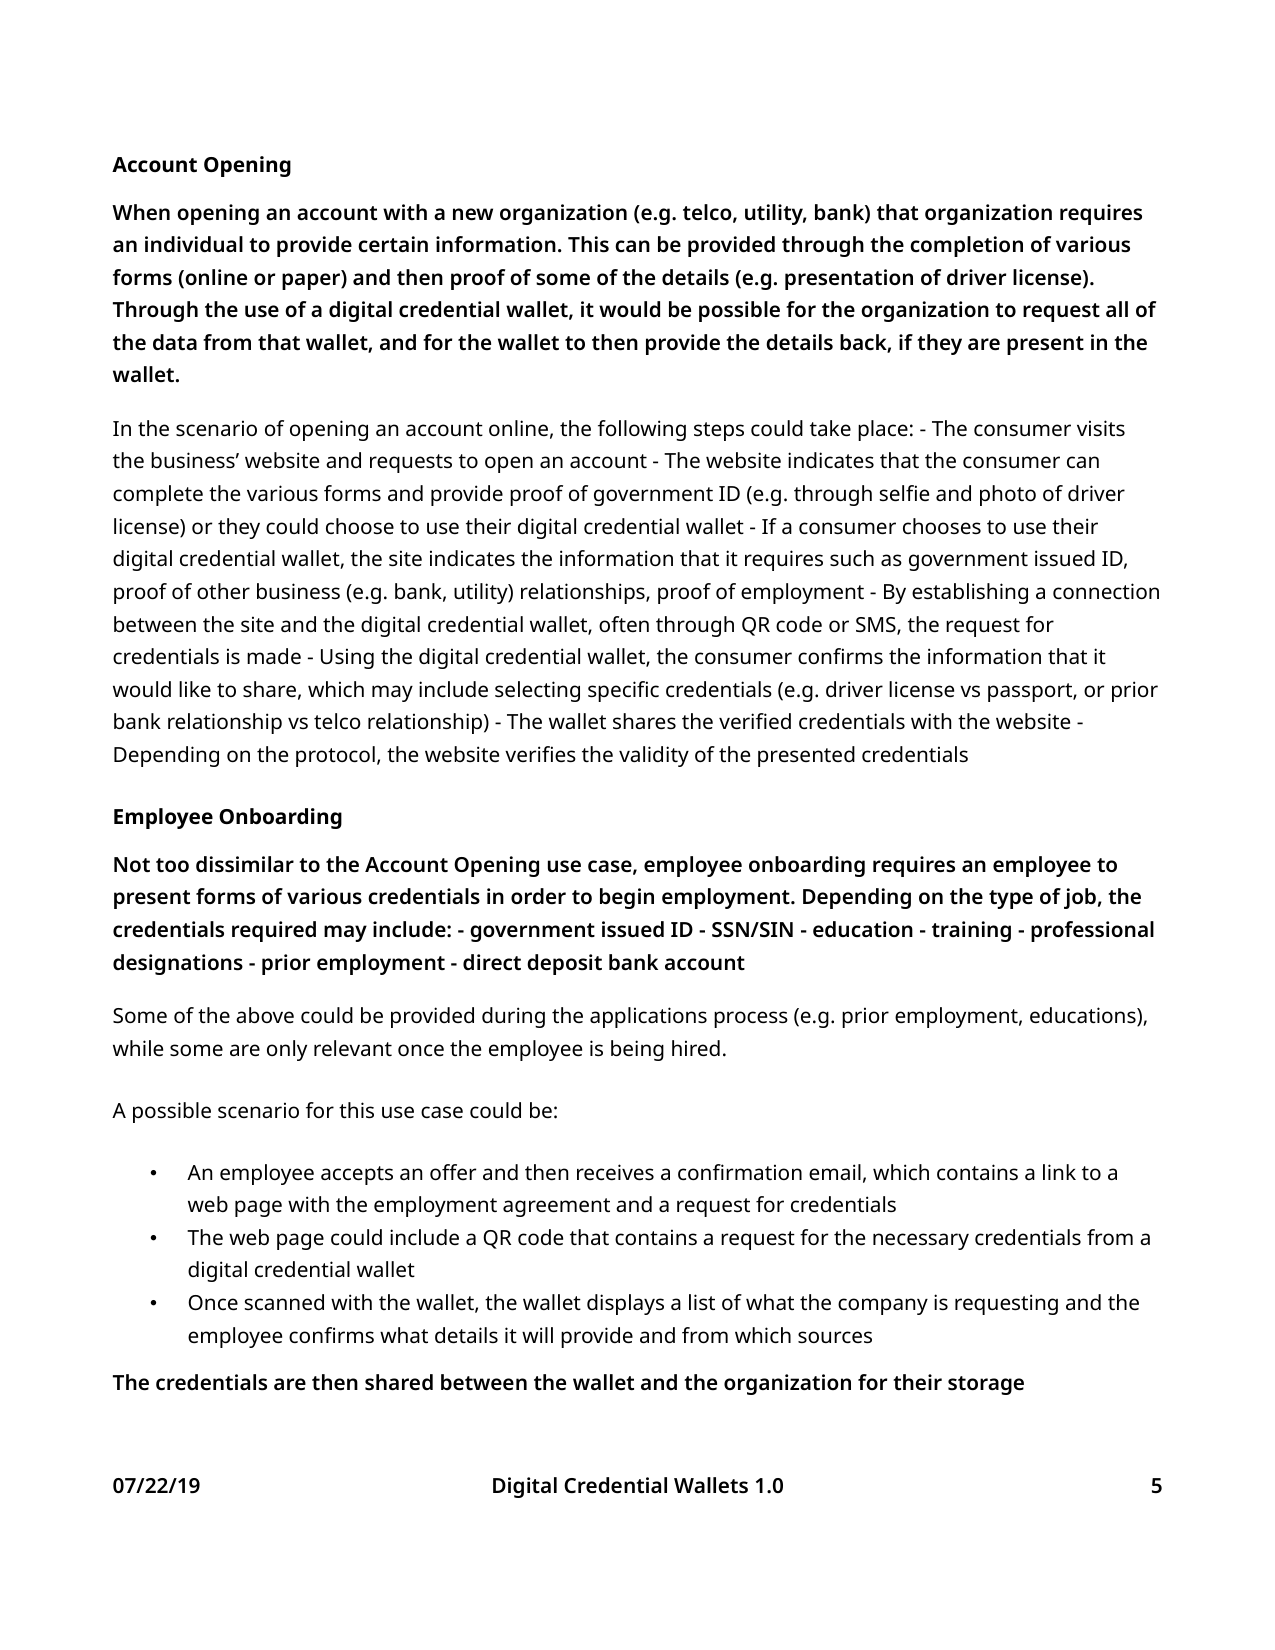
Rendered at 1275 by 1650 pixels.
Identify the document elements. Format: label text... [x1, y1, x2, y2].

text Some of the above could be provided during the applications process (e.g. prior employment, educations), while some are only relevant once the employee is being hired. [112, 1001, 1162, 1062]
list Once scanned with the wallet, the wallet displays a list of what the company is requesting and the employee confirms what details it will provide and from which sources [150, 1288, 1162, 1349]
text The credentials are then shared between the wallet and the organization for their storage [112, 1368, 1162, 1397]
text When opening an account with a new organization (e.g. telco, utility, bank) that organization requires an individual to provide certain information. This can be provided through the completion of various forms (online or paper) and then proof of some of the details (e.g. presentation of driver license). Through the use of a digital credential wallet, it would be possible for the organization to request all of the data from that wallet, and for the wallet to then provide the details back, if they are present in the wallet. [112, 198, 1162, 389]
subtitle Employee Onboarding [112, 802, 1162, 831]
list The web page could include a QR code that contains a request for the necessary credentials from a digital credential wallet [150, 1223, 1162, 1284]
list An employee accepts an offer and then receives a confirmation email, which contains a link to a web page with the employment agreement and a request for credentials [150, 1158, 1162, 1219]
text In the scenario of opening an account online, the following steps could take place: - The consumer visits the business’ website and requests to open an account - The website indicates that the consumer can complete the various forms and provide proof of government ID (e.g. through selfie and photo of driver license) or they could choose to use their digital credential wallet - If a consumer chooses to use their digital credential wallet, the site indicates the information that it requires such as government issued ID, proof of other business (e.g. bank, utility) relationships, proof of employment - By establishing a connection between the site and the digital credential wallet, often through QR code or SMS, the request for credentials is made - Using the digital credential wallet, the consumer confirms the information that it would like to share, which may include selecting specific credentials (e.g. driver license vs passport, or prior bank relationship vs telco relationship) - The wallet shares the verified credentials with the website - Depending on the protocol, the website verifies the validity of the presented credentials [112, 414, 1162, 768]
text Not too dissimilar to the Account Opening use case, employee onboarding requires an employee to present forms of various credentials in order to begin employment. Depending on the type of job, the credentials required may include: - government issued ID - SSN/SIN - education - training - professional designations - prior employment - direct deposit bank account [112, 850, 1162, 976]
text A possible scenario for this use case could be: [112, 1096, 1162, 1124]
subtitle Account Opening [112, 150, 1162, 178]
